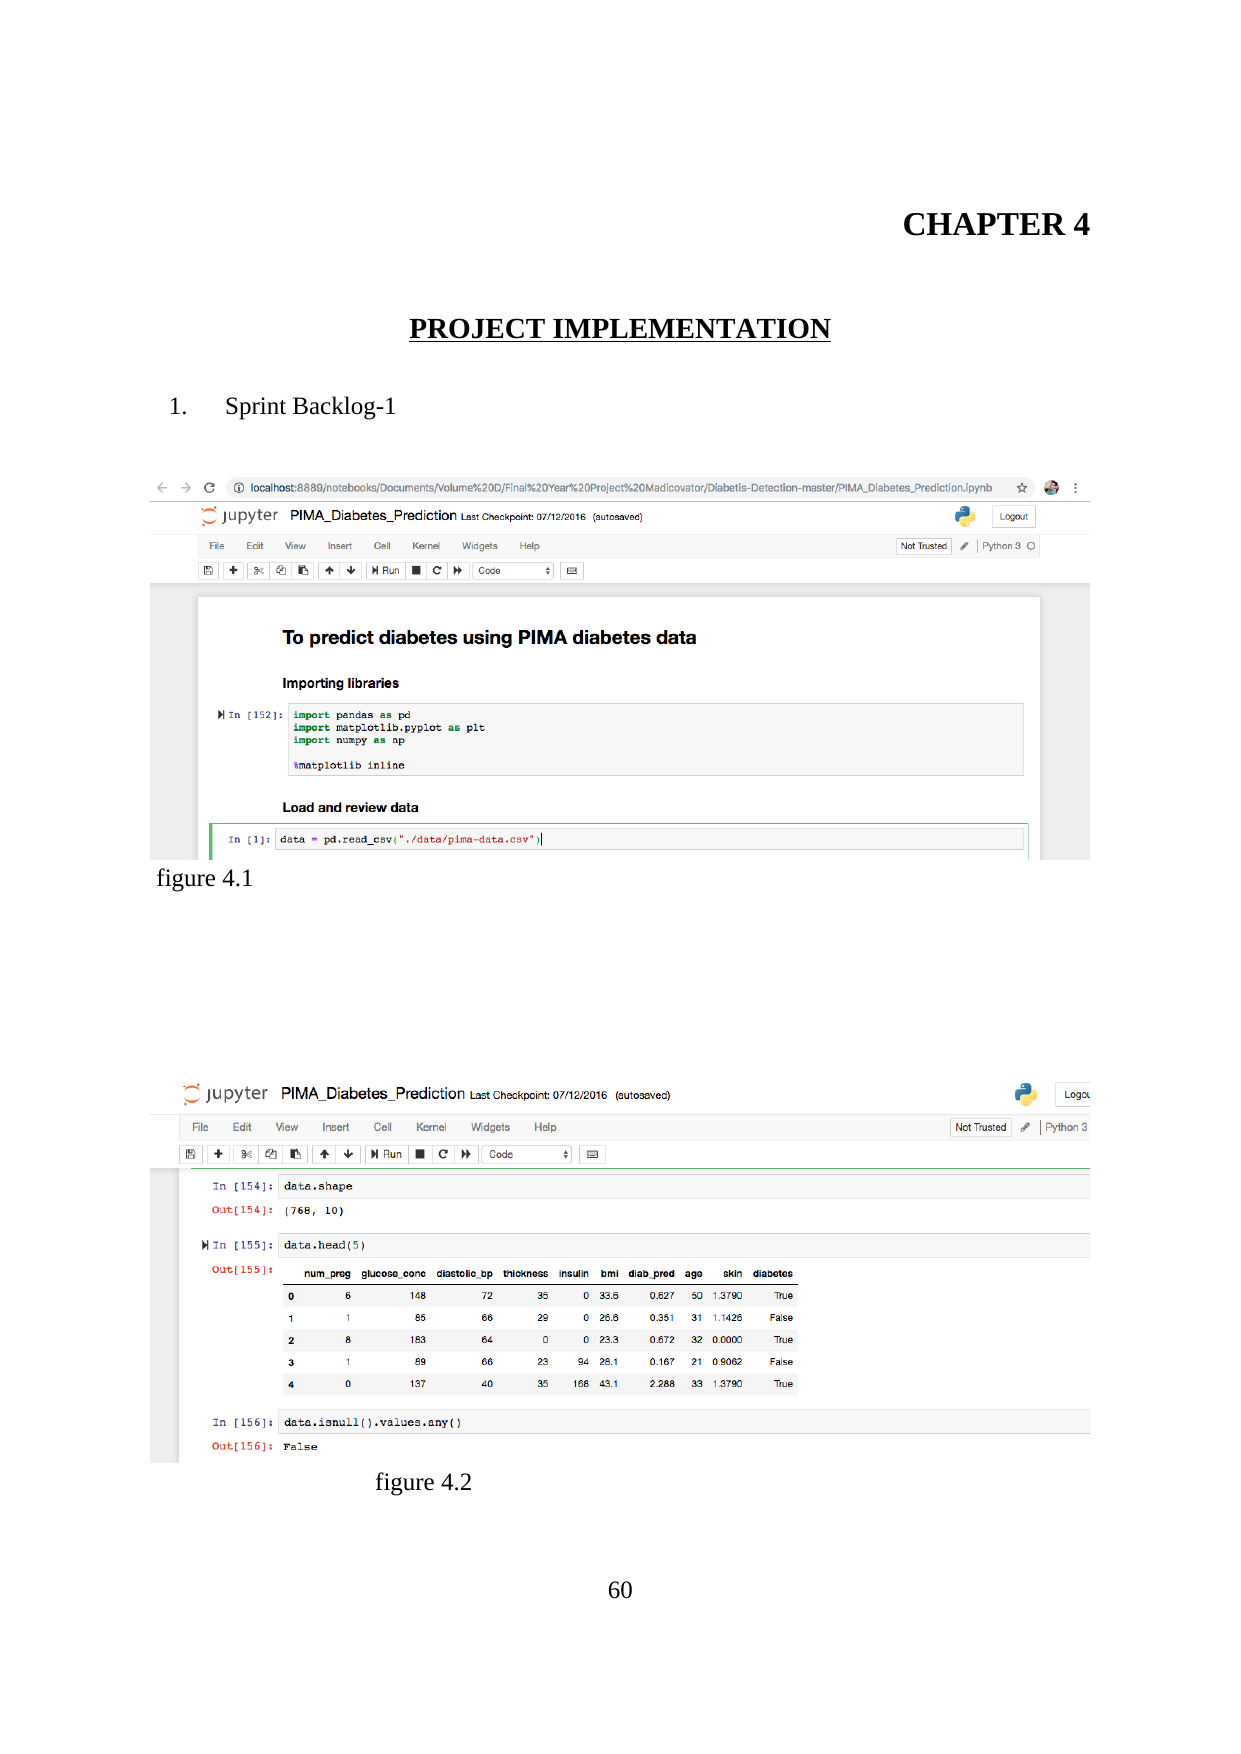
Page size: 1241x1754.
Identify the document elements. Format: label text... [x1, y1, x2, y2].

list Sprint Backlog-1 [169, 391, 1090, 452]
text CHAPTER 4 [150, 204, 1090, 242]
text PROJECT IMPLEMENTATION [150, 312, 1090, 345]
picture [150, 477, 1091, 860]
list figure 4.2 [150, 1463, 1090, 1496]
list figure 4.1 [150, 860, 1090, 892]
picture [150, 1078, 1091, 1463]
